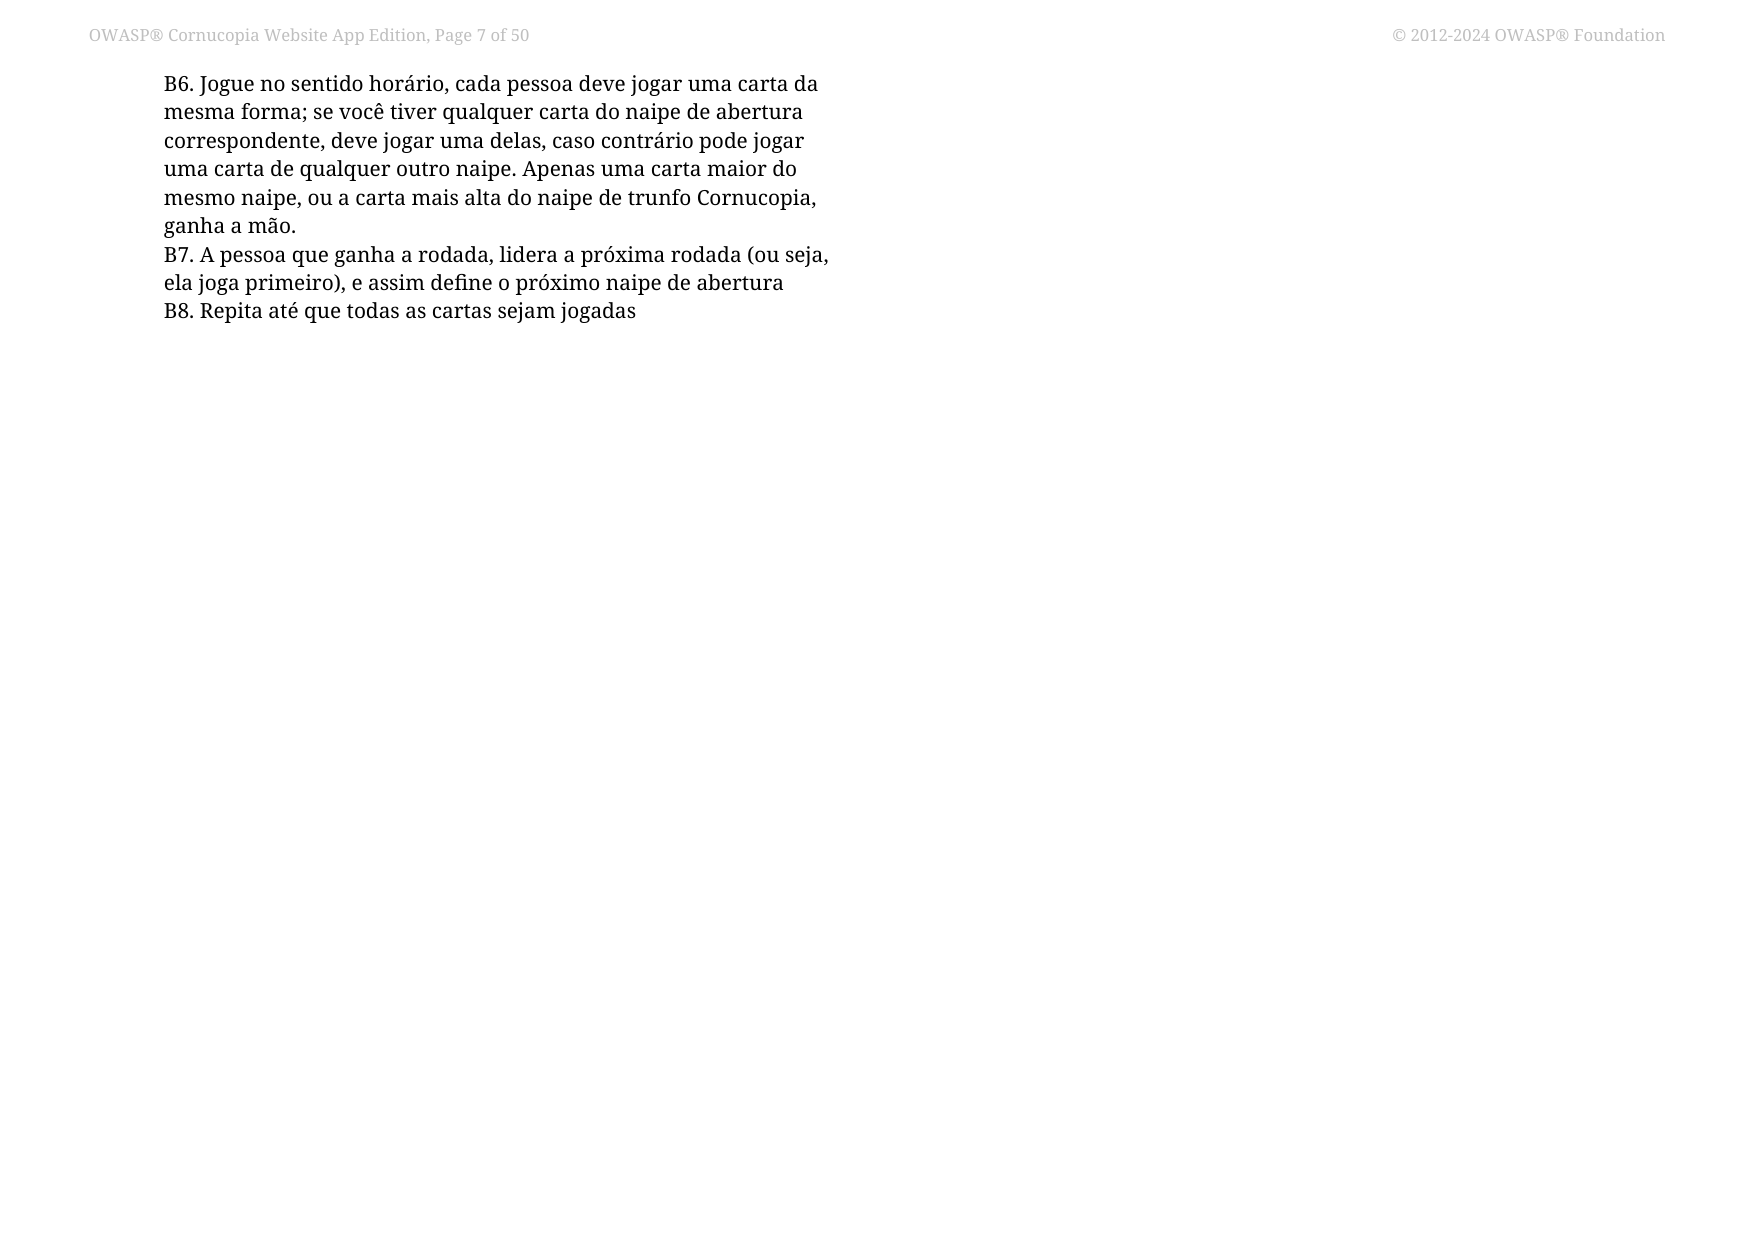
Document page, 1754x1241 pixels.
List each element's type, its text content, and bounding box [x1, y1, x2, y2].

table_header B6. Jogue no sentido horário, cada pessoa deve jogar uma carta da mesma forma; se você tiver qualquer carta do naipe de abertura correspondente, deve jogar uma delas, caso contrário pode jogar uma carta de qualquer outro naipe. Apenas uma carta maior do mesmo naipe, ou a carta mais alta do naipe de trunfo Cornucopia, ganha a mão. B7. A pessoa que ganha a rodada, lidera a próxima rodada (ou seja, ela joga primeiro), e assim define o próximo naipe de abertura B8. Repita até que todas as cartas sejam jogadas [78, 69, 856, 337]
table_header [856, 69, 913, 337]
table_header [913, 69, 1677, 337]
